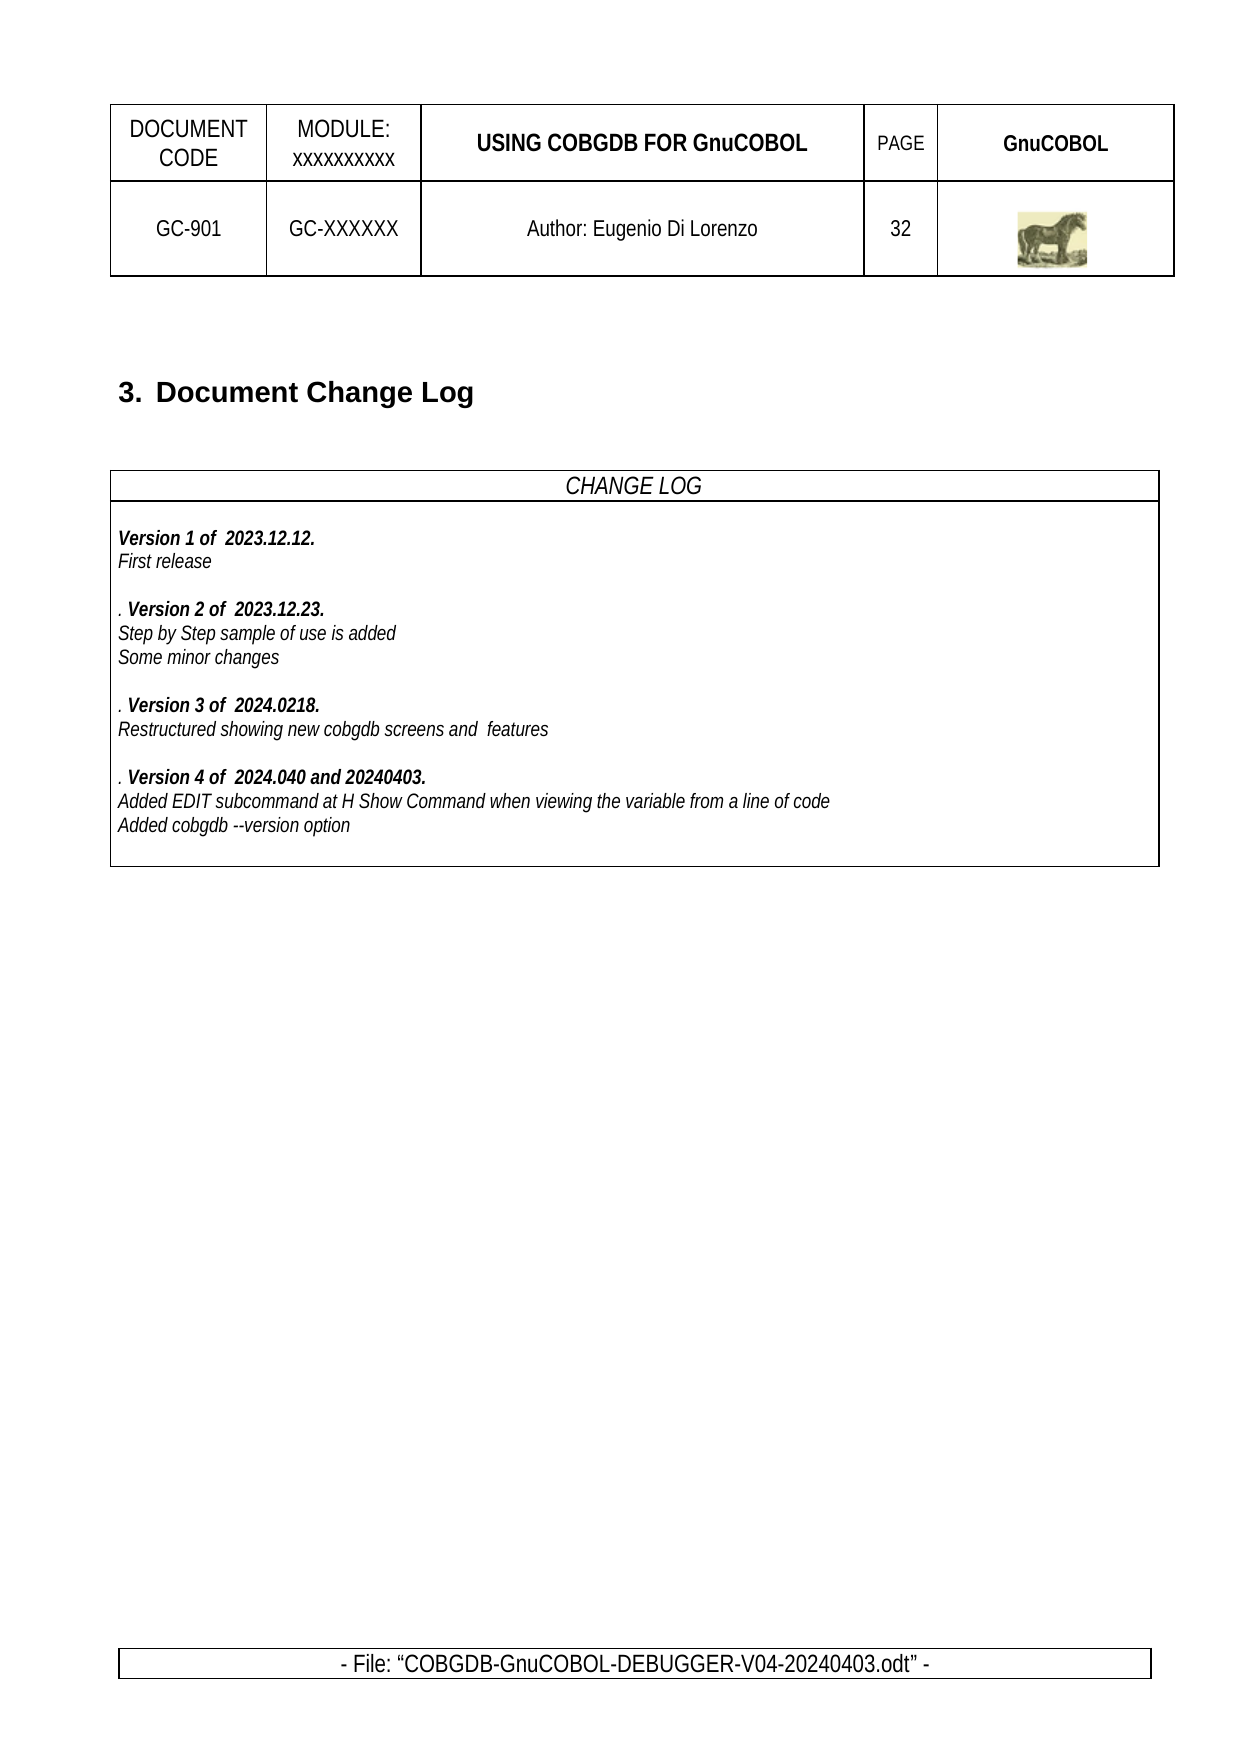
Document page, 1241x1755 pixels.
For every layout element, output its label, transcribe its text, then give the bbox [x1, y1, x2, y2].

table_header CHANGE LOG [111, 471, 1158, 500]
subtitle Document Change Log [118, 375, 1152, 408]
table_cell Version 1 of 2023.12.12. First release . Version 2 of 2023.12.23. Step by Step sample of use is added Some minor changes . Version 3 of 2024.0218. Restructured showing new cobgdb screens and features . Version 4 of 2024.040 and 20240403. Added EDIT subcommand at H Show Command when viewing the variable from a line of code Added cobgdb --version option [111, 502, 1158, 866]
